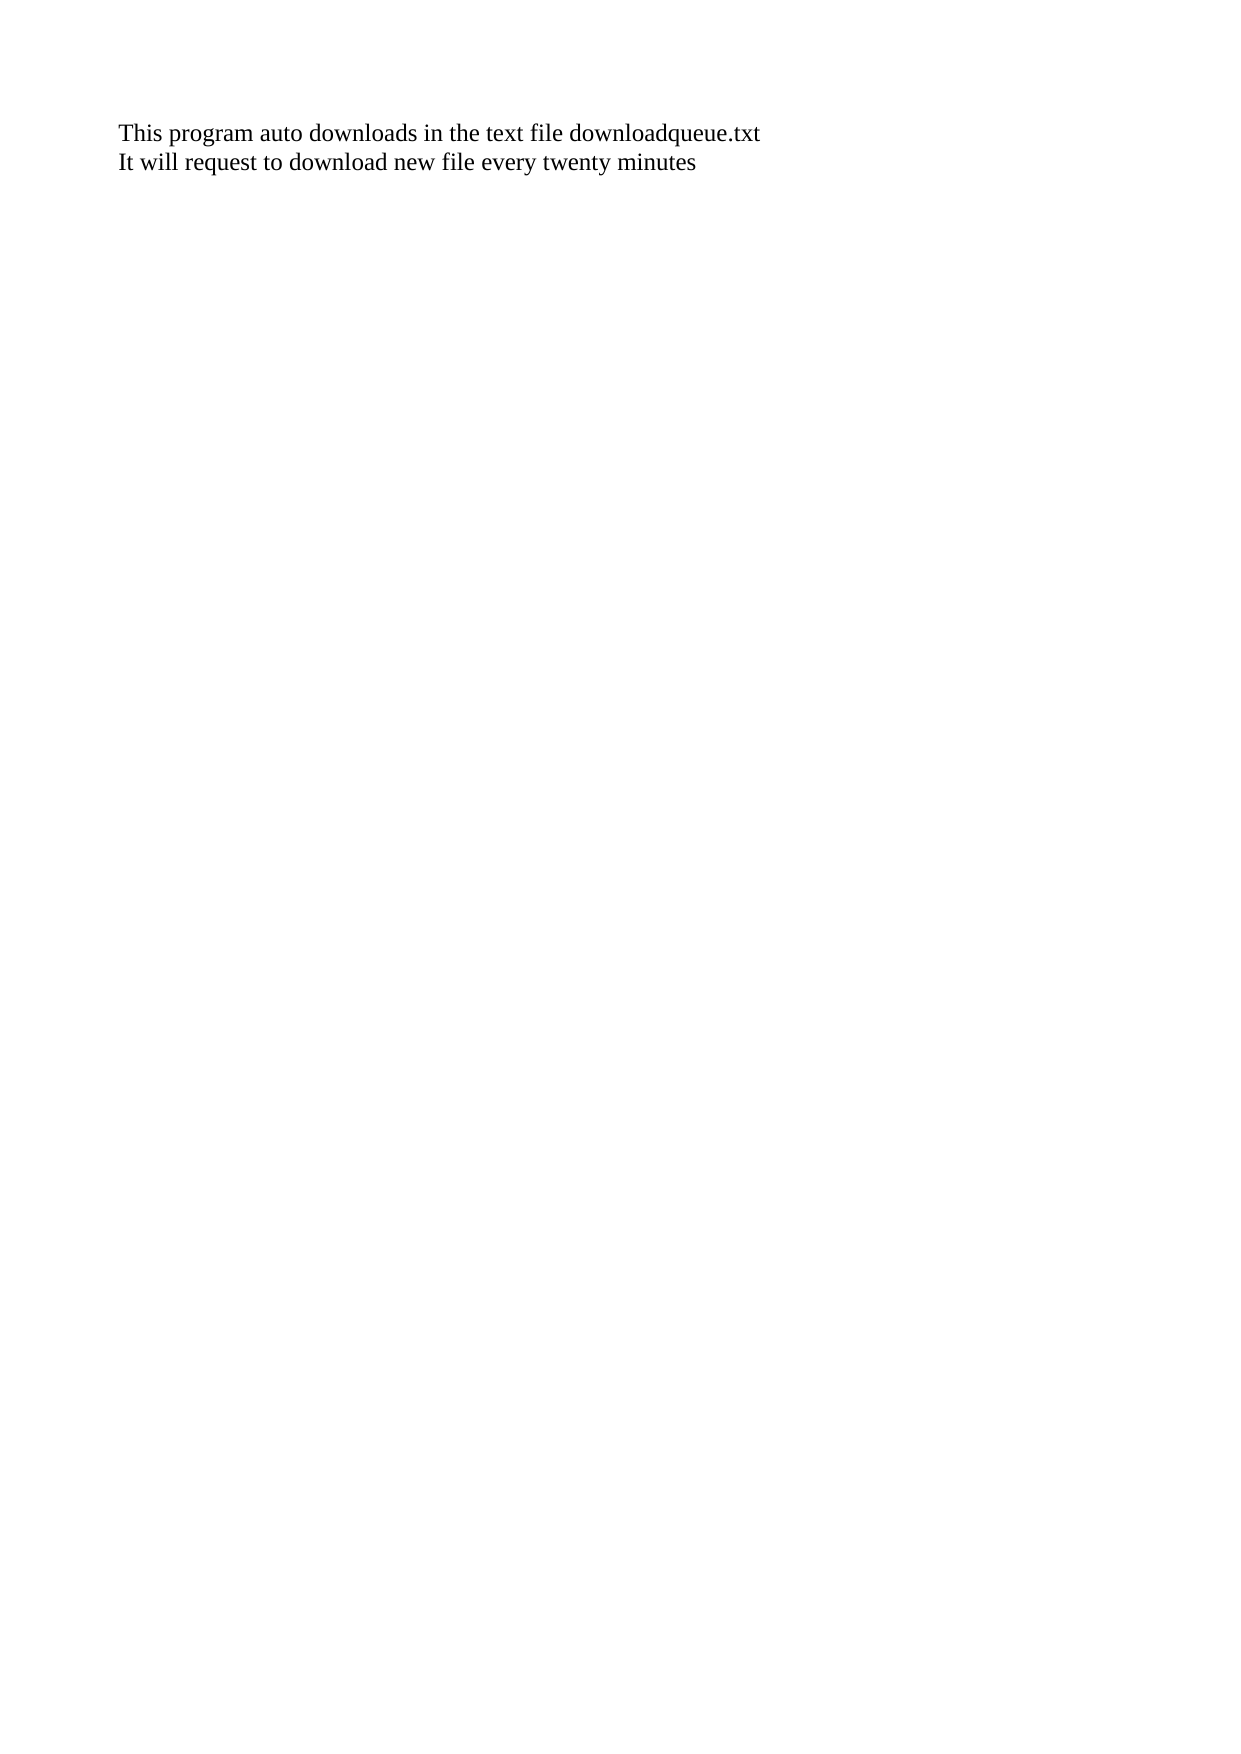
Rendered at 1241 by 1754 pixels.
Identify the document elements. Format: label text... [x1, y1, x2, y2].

text It will request to download new file every twenty minutes [118, 147, 1122, 176]
text This program auto downloads in the text file downloadqueue.txt [118, 118, 1122, 147]
